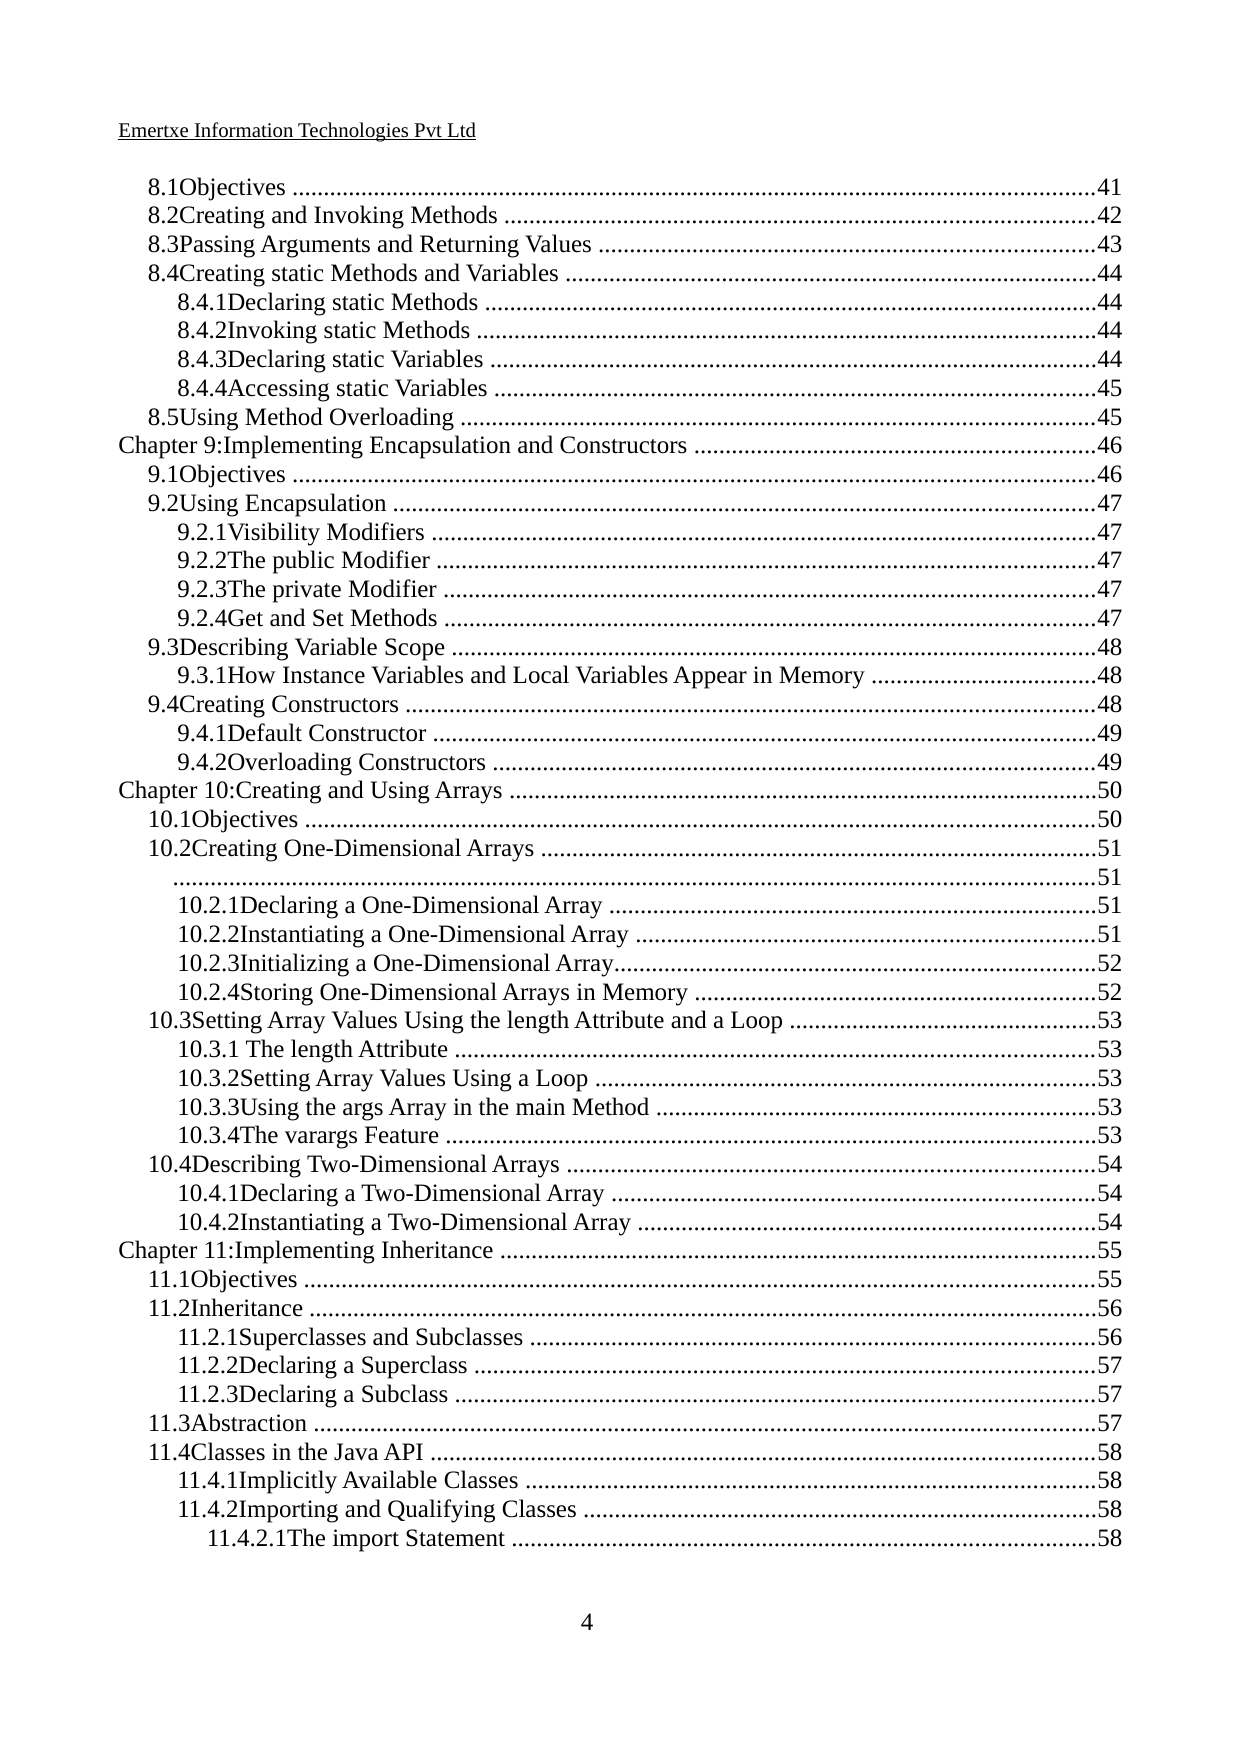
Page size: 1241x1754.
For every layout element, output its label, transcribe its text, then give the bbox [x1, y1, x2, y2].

text 9.2.1Visibility Modifiers 47 [177, 517, 1122, 545]
text 11.4.1Implicitly Available Classes 58 [177, 1465, 1122, 1494]
text 8.4.2Invoking static Methods 44 [177, 315, 1122, 344]
text 10.4.2Instantiating a Two-Dimensional Array 54 [177, 1207, 1122, 1235]
text 11.2.3Declaring a Subclass 57 [177, 1379, 1122, 1408]
text 10.4Describing Two-Dimensional Arrays 54 [148, 1149, 1122, 1178]
text 9.1Objectives 46 [148, 459, 1122, 488]
text 9.2.3The private Modifier 47 [177, 574, 1122, 603]
text 9.4.1Default Constructor 49 [177, 718, 1122, 747]
text 10.3.2Setting Array Values Using a Loop 53 [177, 1063, 1122, 1092]
text 11.2Inheritance 56 [148, 1293, 1122, 1322]
text 9.3Describing Variable Scope 48 [148, 632, 1122, 660]
text Chapter 10:Creating and Using Arrays 50 [118, 775, 1122, 804]
text 11.4.2.1The import Statement 58 [207, 1523, 1122, 1552]
text 10.2.4Storing One-Dimensional Arrays in Memory 52 [177, 977, 1122, 1005]
text 8.4Creating static Methods and Variables 44 [148, 258, 1122, 287]
text 8.4.4Accessing static Variables 45 [177, 373, 1122, 402]
text 10.2.3Initializing a One-Dimensional Array 52 [177, 948, 1122, 977]
text 8.5Using Method Overloading 45 [148, 402, 1122, 430]
text 8.3Passing Arguments and Returning Values 43 [148, 229, 1122, 258]
text 10.3.4The varargs Feature 53 [177, 1120, 1122, 1149]
text 9.2Using Encapsulation 47 [148, 488, 1122, 517]
text 9.3.1How Instance Variables and Local Variables Appear in Memory 48 [177, 660, 1122, 689]
text 11.4Classes in the Java API 58 [148, 1437, 1122, 1465]
text 11.1Objectives 55 [148, 1264, 1122, 1293]
text 9.4Creating Constructors 48 [148, 689, 1122, 718]
text 10.2Creating One-Dimensional Arrays 51 [148, 833, 1122, 862]
text 9.2.4Get and Set Methods 47 [177, 603, 1122, 632]
text 10.4.1Declaring a Two-Dimensional Array 54 [177, 1178, 1122, 1207]
text 10.3.3Using the args Array in the main Method 53 [177, 1092, 1122, 1120]
text Chapter 9:Implementing Encapsulation and Constructors 46 [118, 430, 1122, 459]
text 11.3Abstraction 57 [148, 1408, 1122, 1437]
text 10.2.2Instantiating a One-Dimensional Array 51 [177, 919, 1122, 948]
text 9.4.2Overloading Constructors 49 [177, 747, 1122, 775]
text 11.2.2Declaring a Superclass 57 [177, 1350, 1122, 1379]
text 11.2.1Superclasses and Subclasses 56 [177, 1322, 1122, 1350]
text Chapter 11:Implementing Inheritance 55 [118, 1235, 1122, 1264]
text 8.4.1Declaring static Methods 44 [177, 287, 1122, 315]
text 10.2.1Declaring a One-Dimensional Array 51 [177, 890, 1122, 919]
text 8.4.3Declaring static Variables 44 [177, 344, 1122, 373]
text 11.4.2Importing and Qualifying Classes 58 [177, 1494, 1122, 1523]
text 51 [148, 862, 1122, 890]
text 8.2Creating and Invoking Methods 42 [148, 200, 1122, 229]
text 10.3Setting Array Values Using the length Attribute and a Loop 53 [148, 1005, 1122, 1034]
text 10.1Objectives 50 [148, 804, 1122, 833]
text 9.2.2The public Modifier 47 [177, 545, 1122, 574]
text 8.1Objectives 41 [148, 172, 1122, 200]
text 10.3.1 The length Attribute 53 [177, 1034, 1122, 1063]
